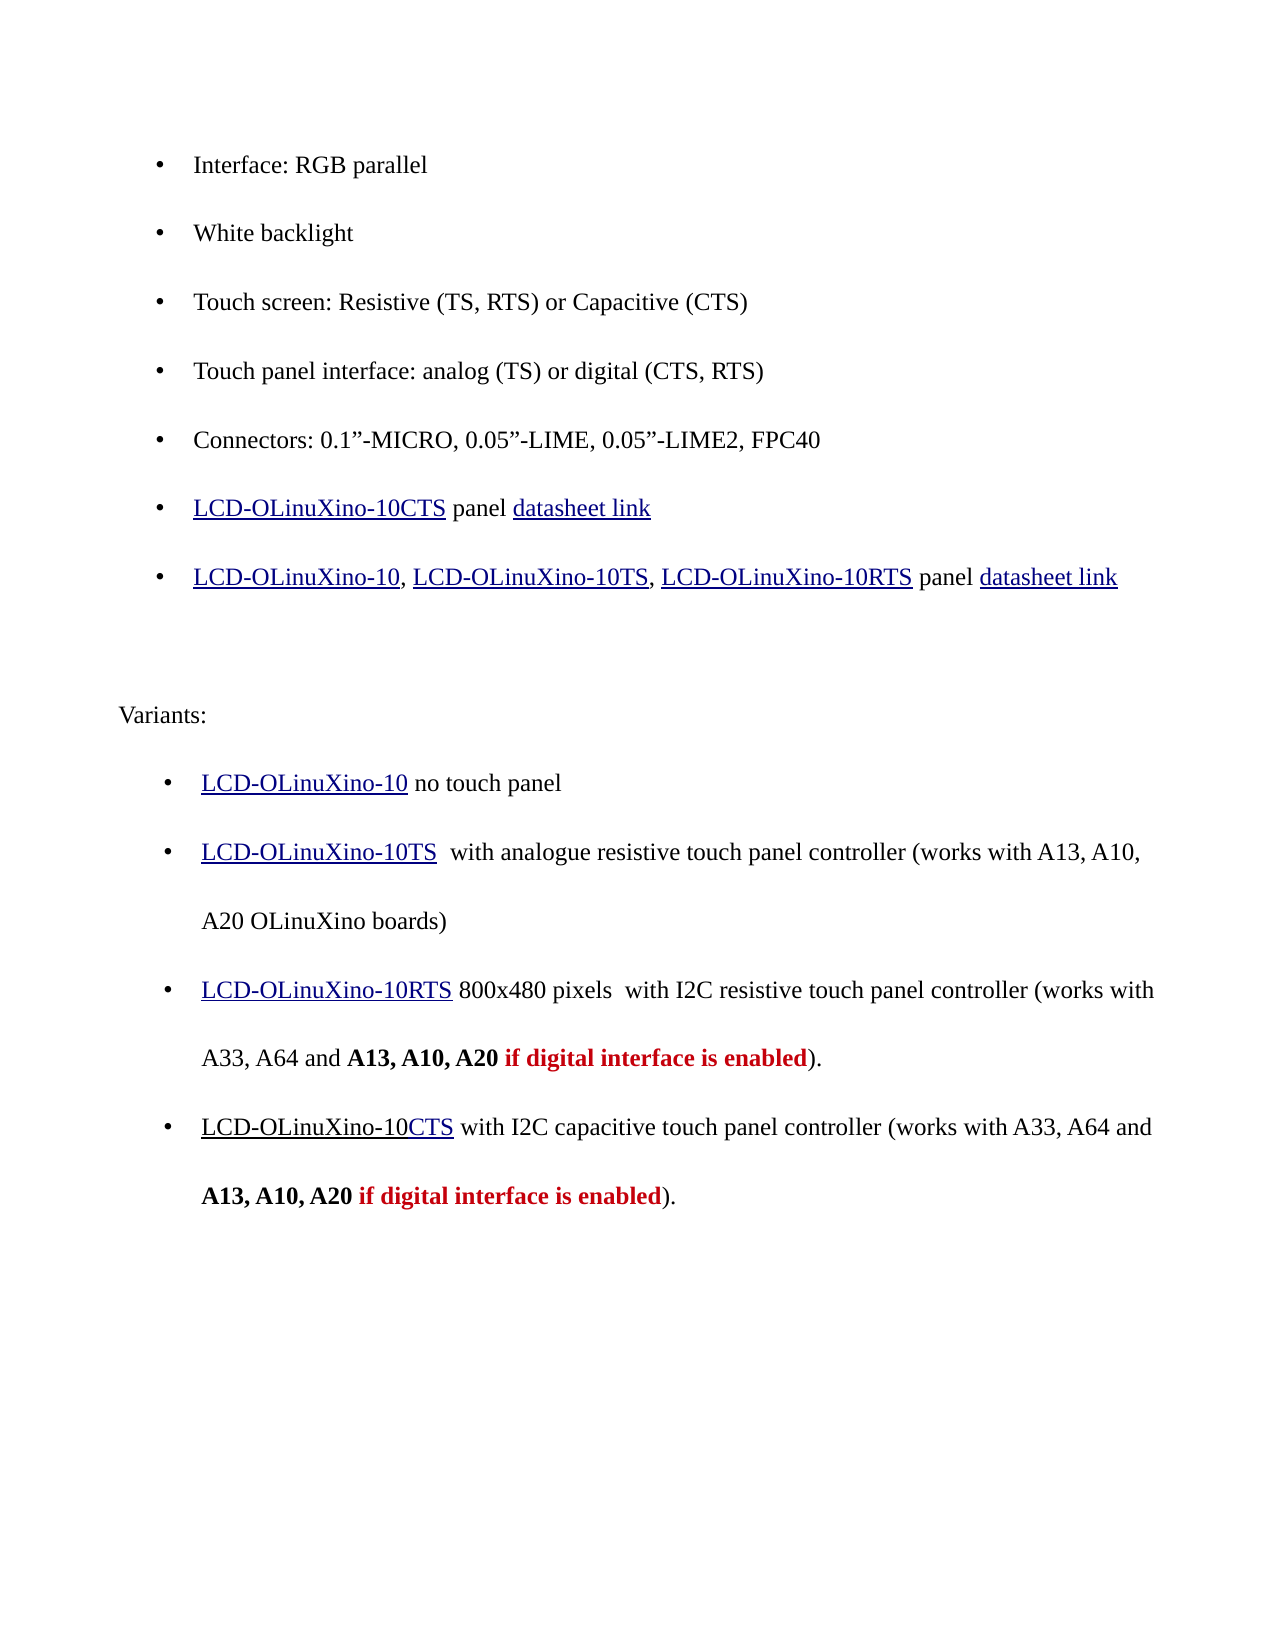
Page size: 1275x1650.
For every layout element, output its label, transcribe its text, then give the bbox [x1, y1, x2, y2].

list LCD-OLinuXino-10TS with analogue resistive touch panel controller (works with A13, A10, A20 OLinuXino boards) [163, 806, 1157, 943]
list White backlight [156, 187, 1157, 256]
list Connectors: 0.1”-MICRO, 0.05”-LIME, 0.05”-LIME2, FPC40 [156, 393, 1157, 462]
list LCD-OLinuXino-10RTS 800x480 pixels with I2C resistive touch panel controller (works with A33, A64 and A13, A10, A20 if digital interface is enabled). [163, 943, 1157, 1081]
list LCD-OLinuXino-10CTS panel datasheet link [156, 462, 1157, 531]
list Touch screen: Resistive (TS, RTS) or Capacitive (CTS) [156, 256, 1157, 324]
list LCD-OLinuXino-10 no touch panel [163, 737, 1157, 806]
list LCD-OLinuXino-10, LCD-OLinuXino-10TS, LCD-OLinuXino-10RTS panel datasheet link [156, 531, 1157, 599]
list Touch panel interface: analog (TS) or digital (CTS, RTS) [156, 324, 1157, 393]
list LCD-OLinuXino-10CTS with I2C capacitive touch panel controller (works with A33, A64 and A13, A10, A20 if digital interface is enabled). [163, 1081, 1157, 1218]
list Interface: RGB parallel [156, 118, 1157, 187]
text Variants: [118, 668, 1157, 737]
